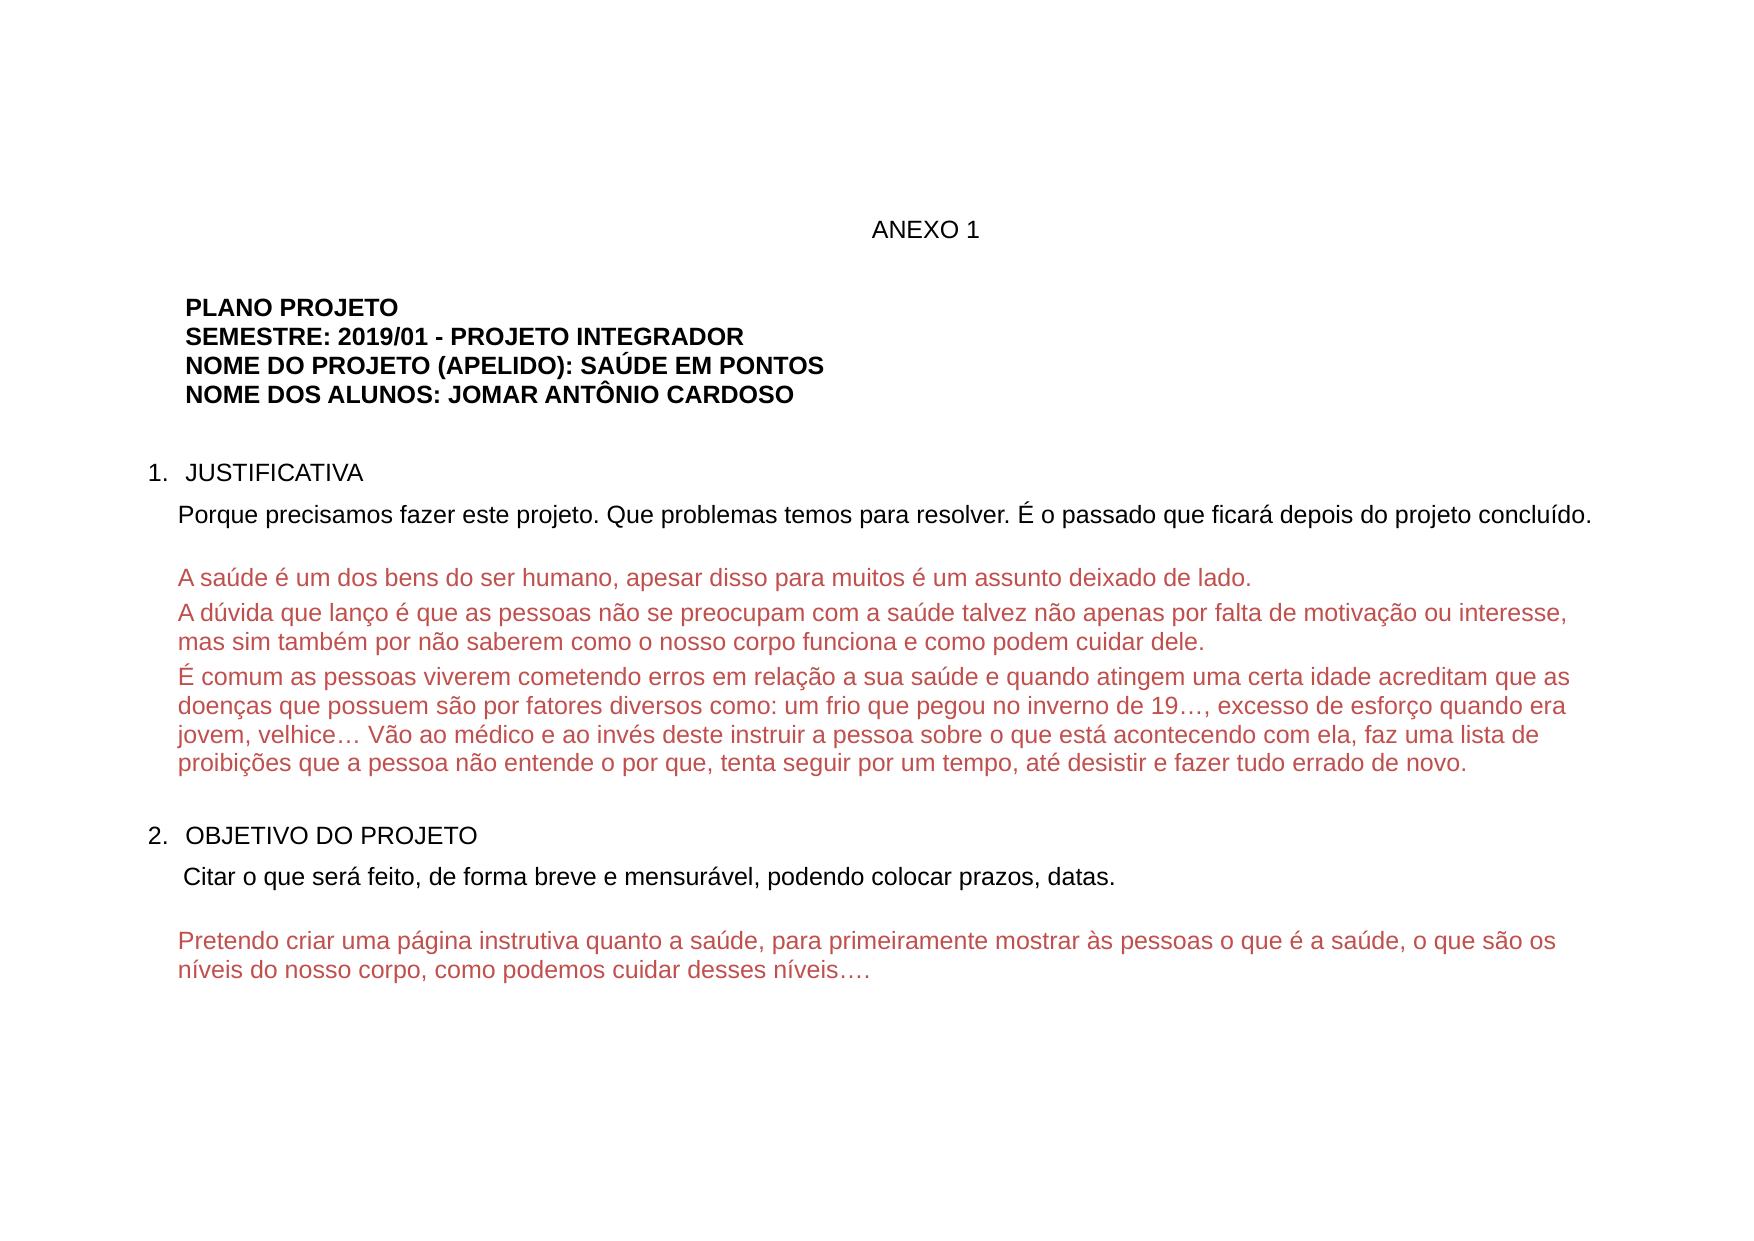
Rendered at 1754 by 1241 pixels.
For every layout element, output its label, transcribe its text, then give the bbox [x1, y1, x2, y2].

subtitle Plano Projeto Semestre: 2019/01 - Projeto Integrador Nome do Projeto (apelido): SaúDE em pontos Nome doS ALUNOS: jomar antônio cardoso [185, 293, 1606, 408]
text A saúde é um dos bens do ser humano, apesar disso para muitos é um assunto deixado de lado. [178, 563, 1606, 592]
text Pretendo criar uma página instrutiva quanto a saúde, para primeiramente mostrar às pessoas o que é a saúde, o que são os níveis do nosso corpo, como podemos cuidar desses níveis…. [178, 926, 1606, 983]
text Citar o que será feito, de forma breve e mensurável, podendo colocar prazos, datas. [178, 862, 1606, 920]
subtitle ANEXO 1 [185, 215, 1606, 243]
text É comum as pessoas viverem cometendo erros em relação a sua saúde e quando atingem uma certa idade acreditam que as doenças que possuem são por fatores diversos como: um frio que pegou no inverno de 19…, excesso de esforço quando era jovem, velhice… Vão ao médico e ao invés deste instruir a pessoa sobre o que está acontecendo com ela, faz uma lista de proibições que a pessoa não entende o por que, tenta seguir por um tempo, até desistir e fazer tudo errado de novo. [178, 662, 1606, 777]
subtitle Objetivo do Projeto [148, 821, 1606, 850]
subtitle Justificativa [148, 458, 1606, 487]
text A dúvida que lanço é que as pessoas não se preocupam com a saúde talvez não apenas por falta de motivação ou interesse, mas sim também por não saberem como o nosso corpo funciona e como podem cuidar dele. [178, 598, 1606, 656]
text Porque precisamos fazer este projeto. Que problemas temos para resolver. É o passado que ficará depois do projeto concluído. [178, 500, 1606, 557]
